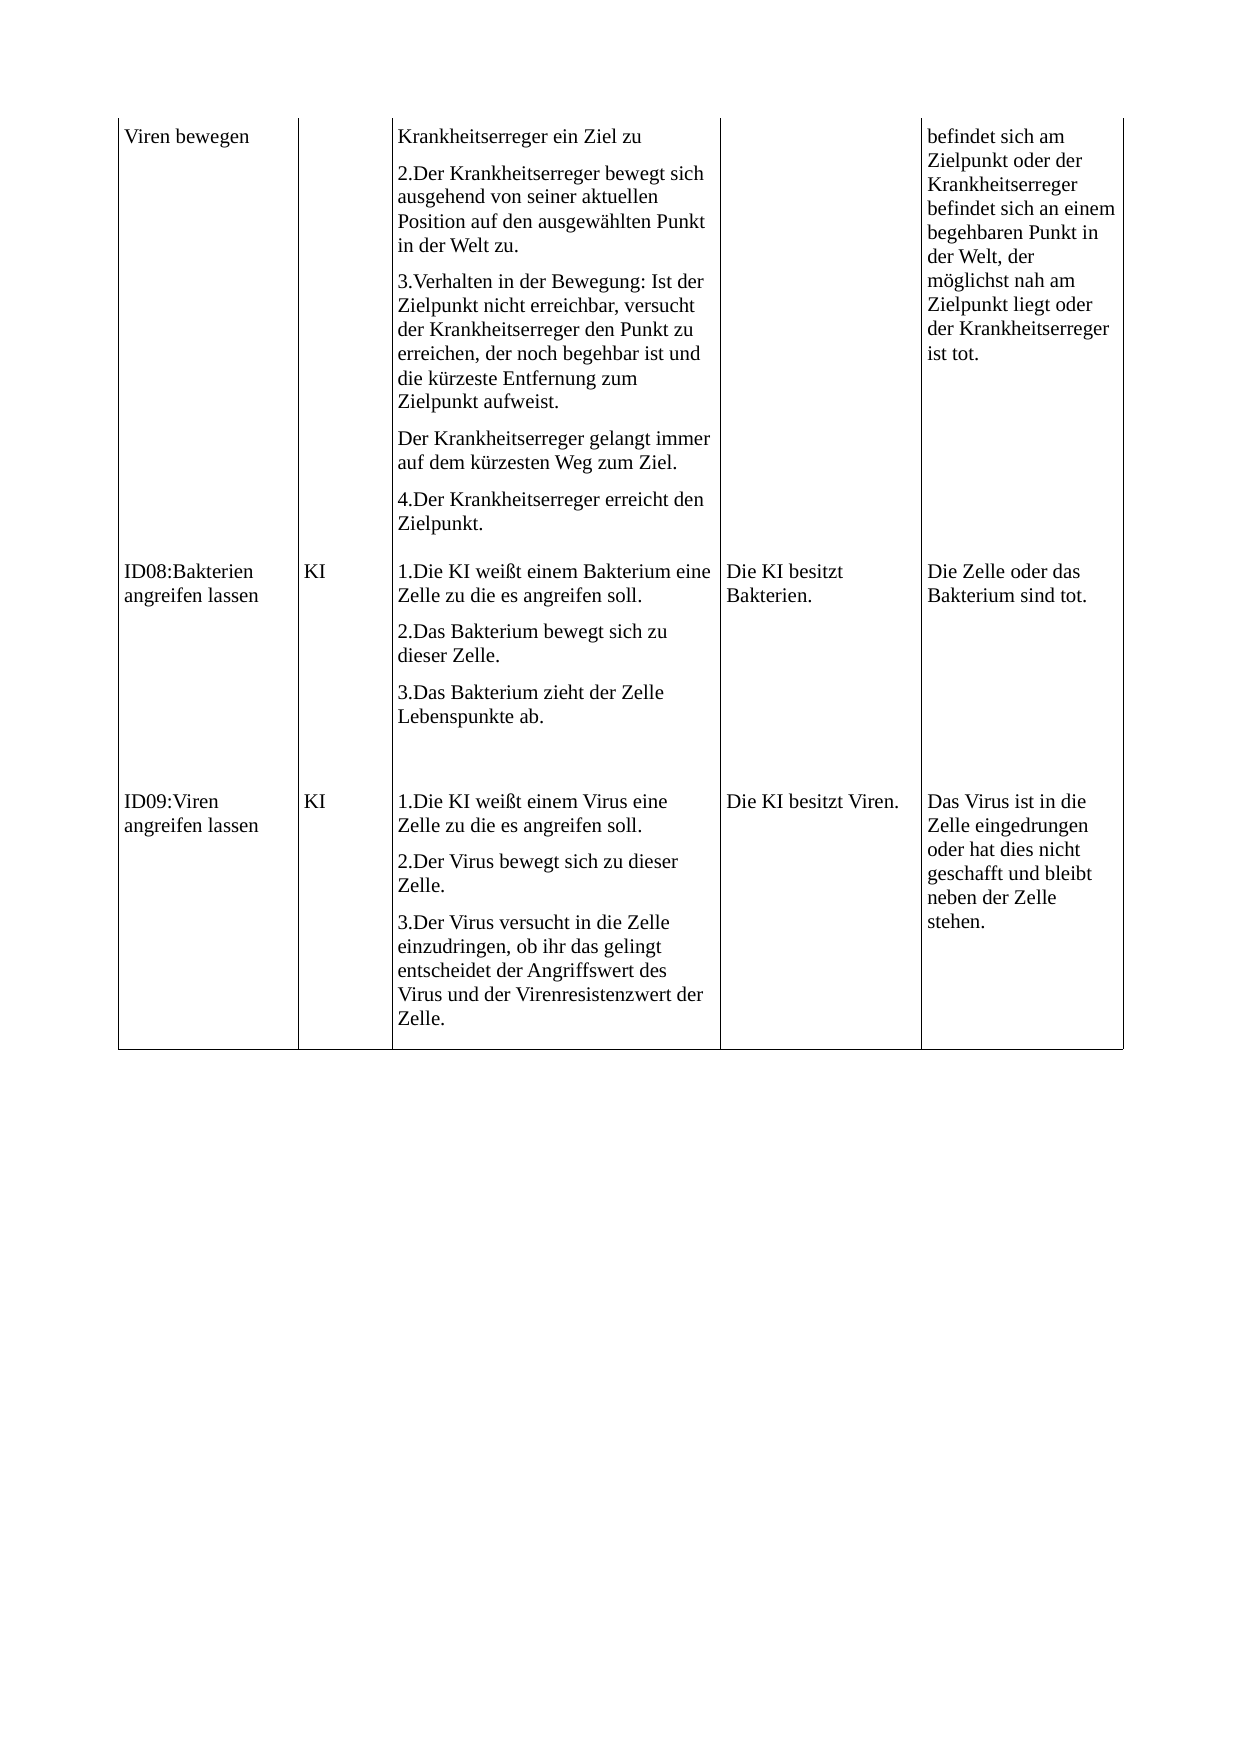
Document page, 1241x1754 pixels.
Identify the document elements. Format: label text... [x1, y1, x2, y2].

table_cell Das Virus ist in die Zelle eingedrungen oder hat dies nicht geschafft und bleibt neben der Zelle stehen. [922, 783, 1123, 1048]
table_cell [299, 118, 392, 553]
table_cell Die KI besitzt Viren. [721, 783, 921, 1048]
table_cell ID09:Viren angreifen lassen [119, 783, 298, 1048]
table_cell Die KI besitzt Bakterien. [721, 553, 921, 783]
table_cell KI [299, 553, 392, 783]
table_cell KI [299, 783, 392, 1048]
table_cell [721, 118, 921, 553]
table_cell Krankheitserreger ein Ziel zu 2.Der Krankheitserreger bewegt sich ausgehend von seiner aktuellen Position auf den ausgewählten Punkt in der Welt zu. 3.Verhalten in der Bewegung: Ist der Zielpunkt nicht erreichbar, versucht der Krankheitserreger den Punkt zu erreichen, der noch begehbar ist und die kürzeste Entfernung zum Zielpunkt aufweist. Der Krankheitserreger gelangt immer auf dem kürzesten Weg zum Ziel. 4.Der Krankheitserreger erreicht den Zielpunkt. [393, 118, 720, 553]
table_cell 1.Die KI weißt einem Bakterium eine Zelle zu die es angreifen soll. 2.Das Bakterium bewegt sich zu dieser Zelle. 3.Das Bakterium zieht der Zelle Lebenspunkte ab. [393, 553, 720, 783]
table_cell ID08:Bakterien angreifen lassen [119, 553, 298, 783]
table_cell Viren bewegen [119, 118, 298, 553]
table_cell 1.Die KI weißt einem Virus eine Zelle zu die es angreifen soll. 2.Der Virus bewegt sich zu dieser Zelle. 3.Der Virus versucht in die Zelle einzudringen, ob ihr das gelingt entscheidet der Angriffswert des Virus und der Virenresistenzwert der Zelle. [393, 783, 720, 1048]
table_cell befindet sich am Zielpunkt oder der Krankheitserreger befindet sich an einem begehbaren Punkt in der Welt, der möglichst nah am Zielpunkt liegt oder der Krankheitserreger ist tot. [922, 118, 1123, 553]
table_cell Die Zelle oder das Bakterium sind tot. [922, 553, 1123, 783]
